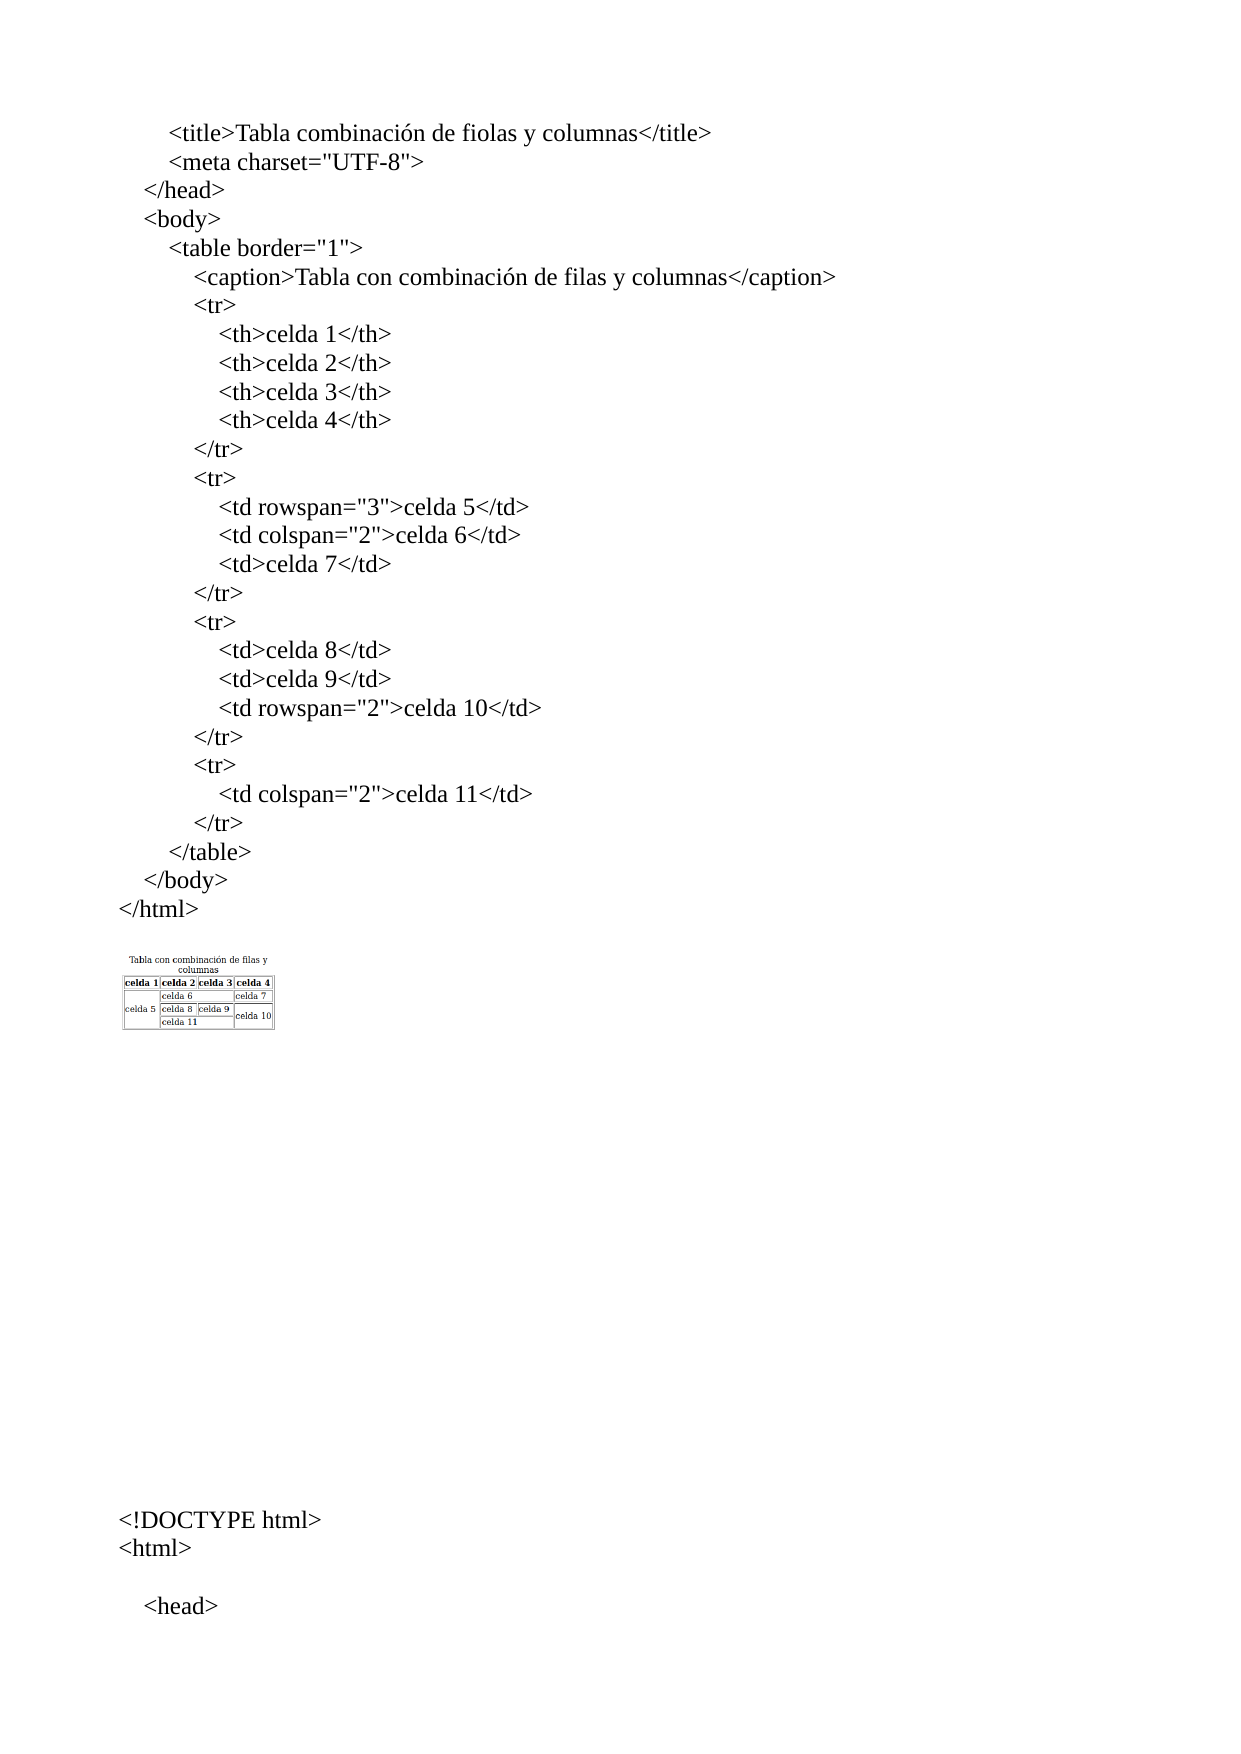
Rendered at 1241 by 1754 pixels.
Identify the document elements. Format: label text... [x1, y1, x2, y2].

text <td>celda 9</td> [118, 664, 1122, 693]
text <tr> [118, 291, 1122, 319]
text </head> [118, 176, 1122, 204]
text <head> [118, 1591, 1122, 1620]
text <tr> [118, 607, 1122, 636]
text <th>celda 4</th> [118, 406, 1122, 434]
text </table> [118, 837, 1122, 866]
text <table border="1"> [118, 233, 1122, 262]
text <tr> [118, 463, 1122, 492]
text <caption>Tabla con combinación de filas y columnas</caption> [118, 262, 1122, 291]
text </html> [118, 894, 1122, 923]
text <td>celda 7</td> [118, 549, 1122, 578]
text </tr> [118, 808, 1122, 837]
picture [118, 951, 1123, 1448]
text </tr> [118, 434, 1122, 463]
text <meta charset="UTF-8"> [118, 147, 1122, 176]
text <td colspan="2">celda 11</td> [118, 779, 1122, 808]
text <th>celda 1</th> [118, 319, 1122, 348]
text </body> [118, 866, 1122, 894]
text <td rowspan="2">celda 10</td> [118, 693, 1122, 722]
text <!DOCTYPE html> [118, 1505, 1122, 1533]
text <td colspan="2">celda 6</td> [118, 521, 1122, 549]
text <th>celda 3</th> [118, 377, 1122, 406]
text <td>celda 8</td> [118, 636, 1122, 664]
text <html> [118, 1533, 1122, 1562]
text <td rowspan="3">celda 5</td> [118, 492, 1122, 521]
text <body> [118, 204, 1122, 233]
text <th>celda 2</th> [118, 348, 1122, 377]
text <tr> [118, 751, 1122, 779]
text </tr> [118, 722, 1122, 751]
text <title>Tabla combinación de fiolas y columnas</title> [118, 118, 1122, 147]
text </tr> [118, 578, 1122, 607]
